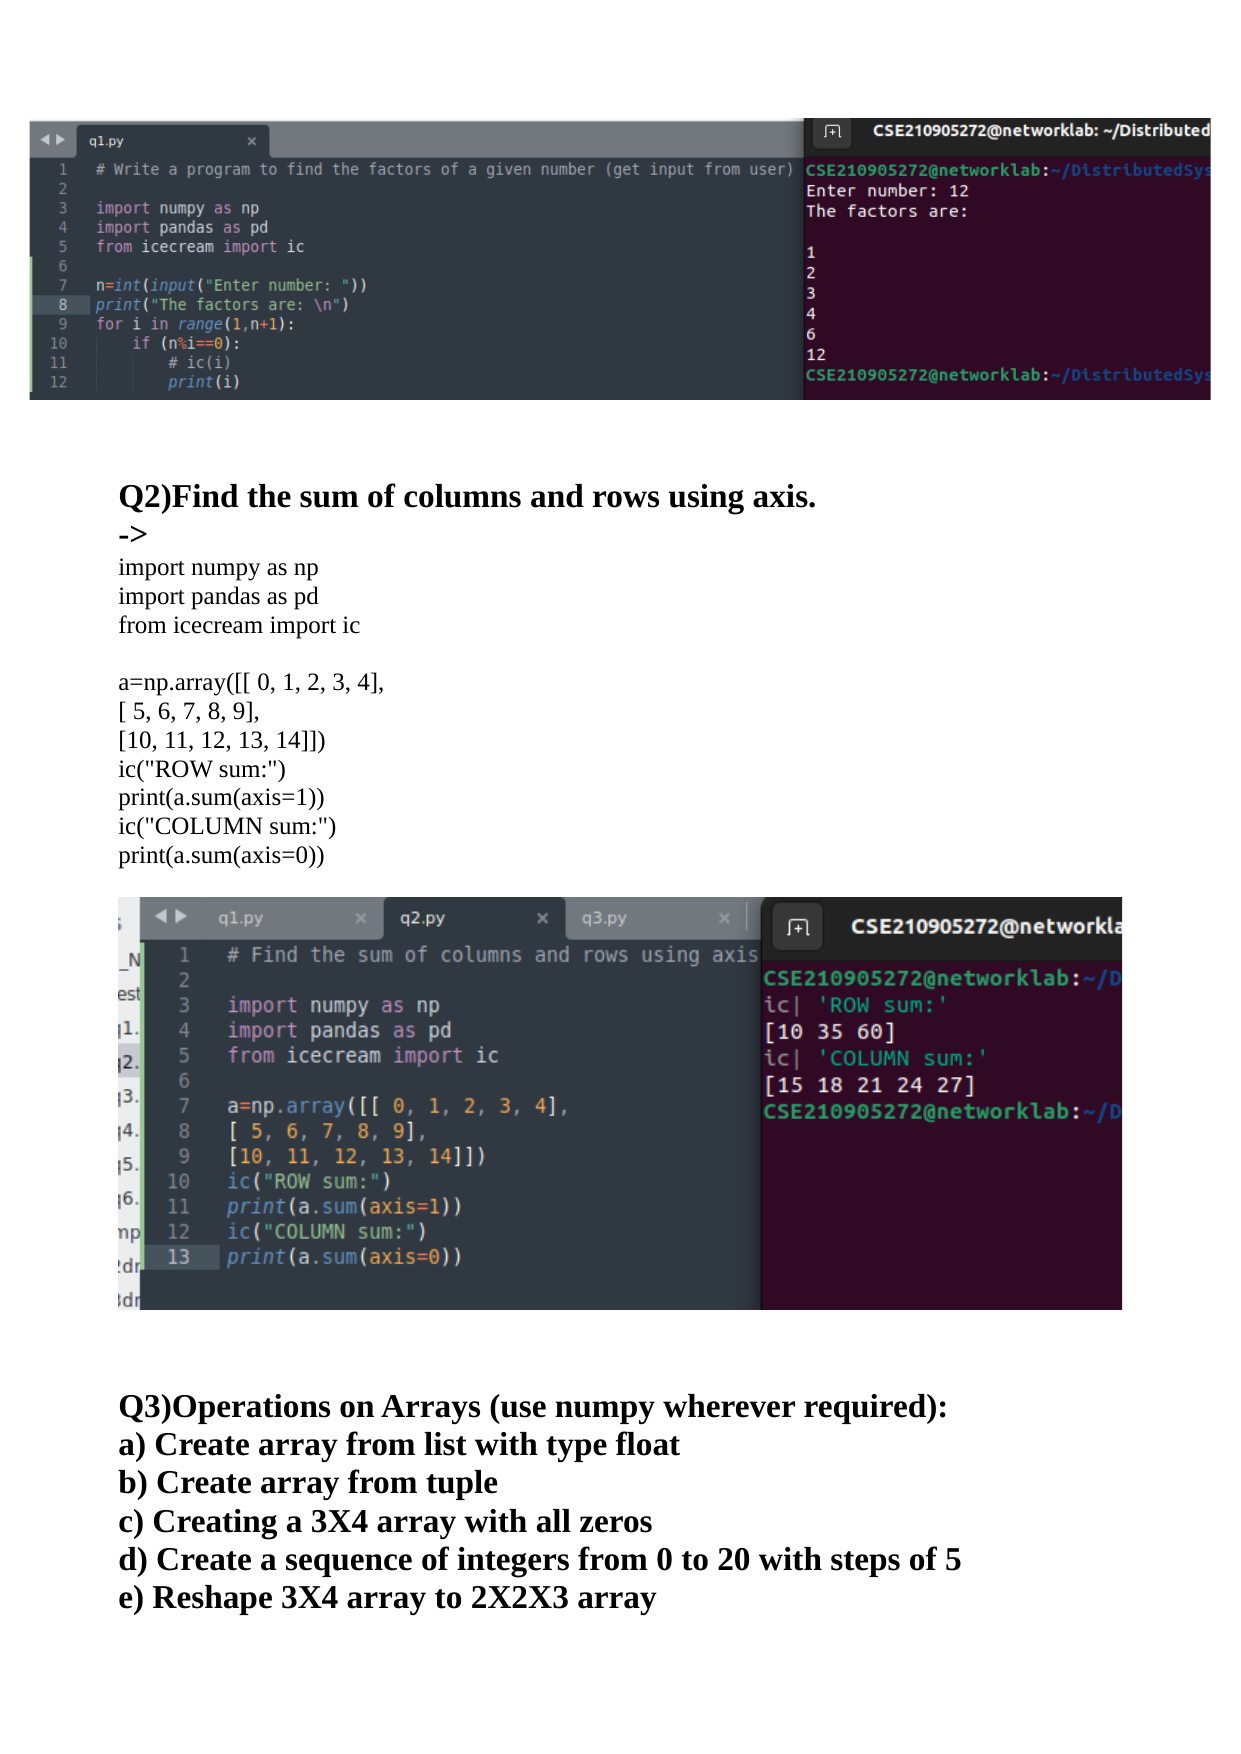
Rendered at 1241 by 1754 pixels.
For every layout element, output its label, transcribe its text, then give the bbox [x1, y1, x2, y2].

text print(a.sum(axis=1)) [118, 782, 1122, 811]
text print(a.sum(axis=0)) [118, 840, 1122, 869]
text d) Create a sequence of integers from 0 to 20 with steps of 5 [118, 1539, 1122, 1578]
text a) Create array from list with type float [118, 1424, 1122, 1463]
text [10, 11, 12, 13, 14]]) [118, 725, 1122, 754]
text c) Creating a 3X4 array with all zeros [118, 1501, 1122, 1539]
text Q2)Find the sum of columns and rows using axis. [118, 476, 1122, 514]
text -> [118, 514, 1122, 552]
text from icecream import ic [118, 610, 1122, 639]
text [ 5, 6, 7, 8, 9], [118, 696, 1122, 725]
text ic("ROW sum:") [118, 754, 1122, 782]
picture [118, 897, 1123, 1310]
text import numpy as np [118, 552, 1122, 581]
text ic("COLUMN sum:") [118, 811, 1122, 840]
text a=np.array([[ 0, 1, 2, 3, 4], [118, 667, 1122, 696]
text e) Reshape 3X4 array to 2X2X3 array [118, 1578, 1122, 1616]
text b) Create array from tuple [118, 1463, 1122, 1501]
text Q3)Operations on Arrays (use numpy wherever required): [118, 1386, 1122, 1424]
text import pandas as pd [118, 581, 1122, 610]
picture [29, 118, 1211, 400]
